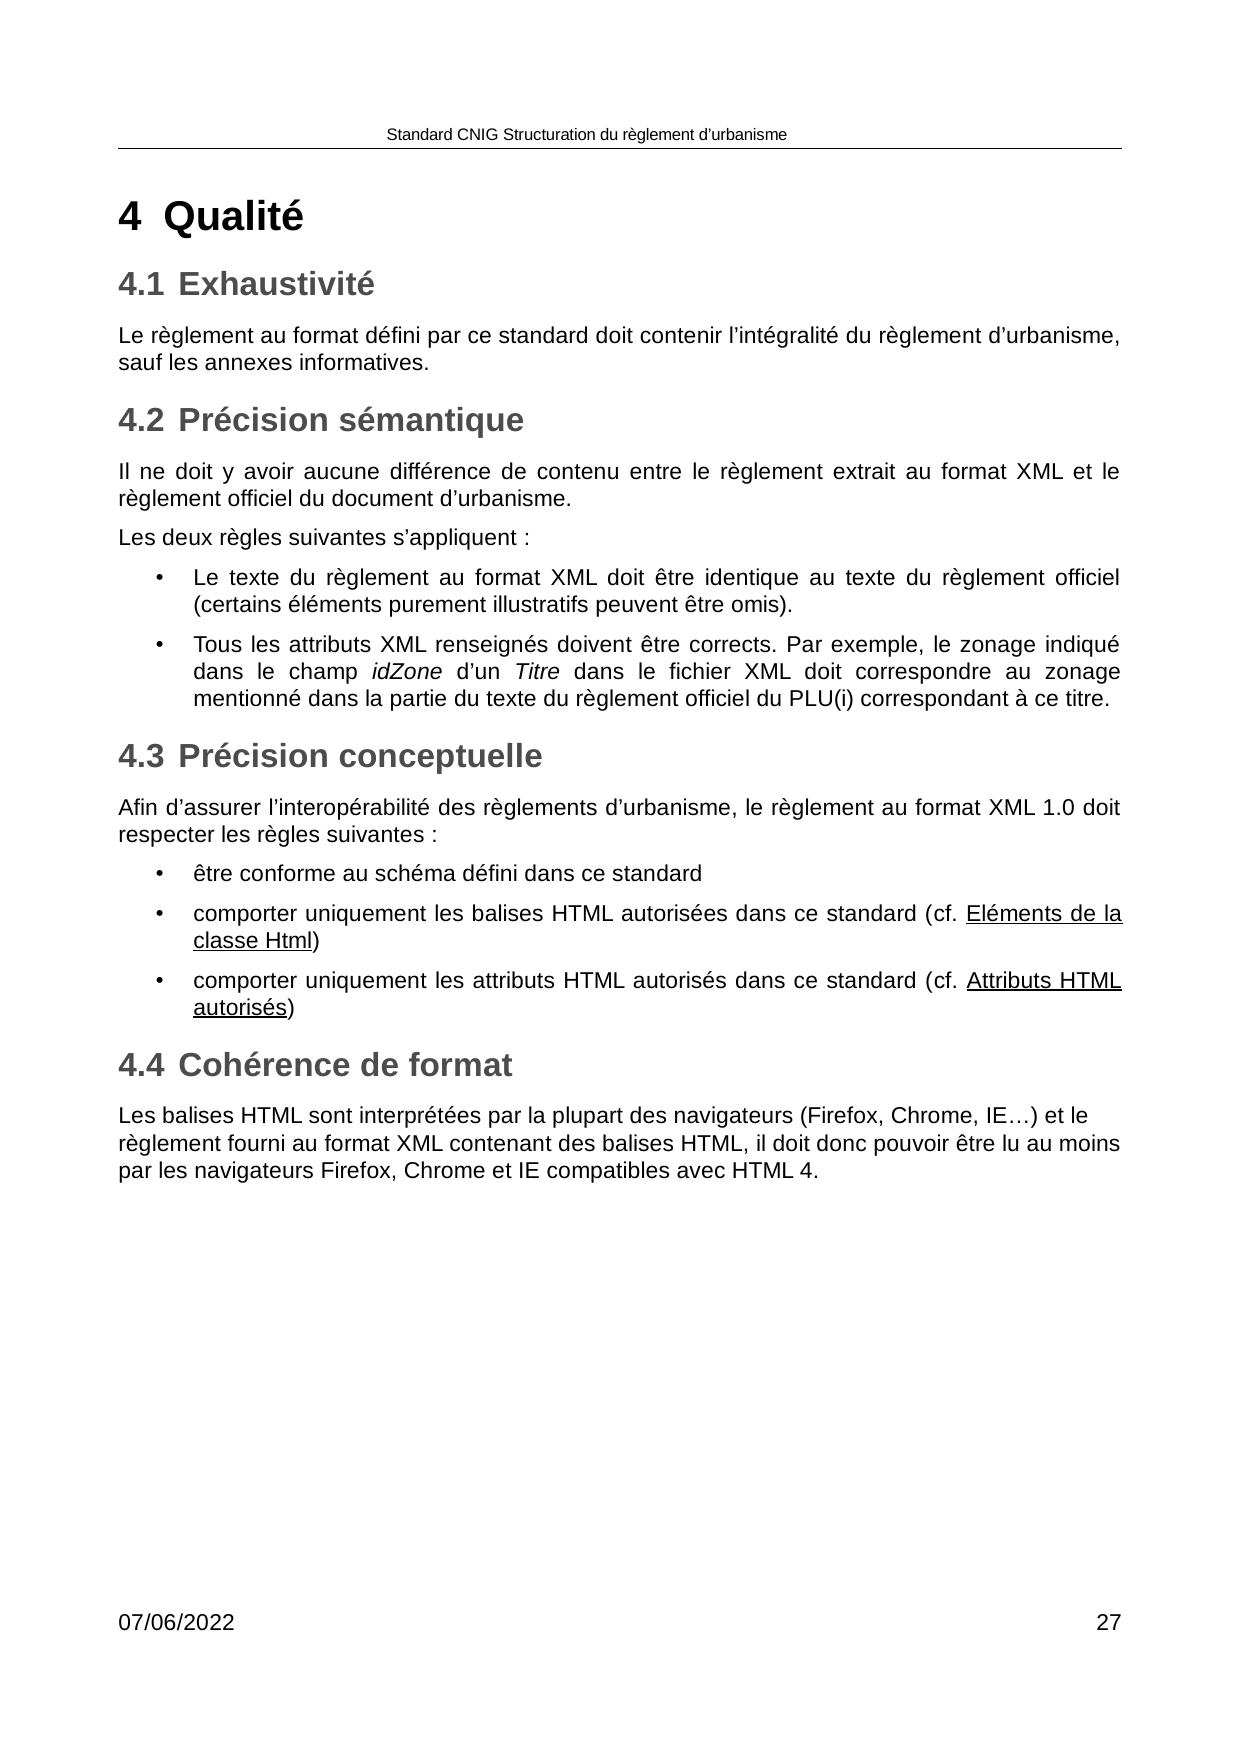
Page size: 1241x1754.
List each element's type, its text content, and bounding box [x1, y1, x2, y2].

subtitle Cohérence de format [118, 1045, 1122, 1083]
list comporter uniquement les balises HTML autorisées dans ce standard (cf. Eléments de la classe Html) [156, 899, 1122, 953]
text Il ne doit y avoir aucune différence de contenu entre le règlement extrait au format XML et le règlement officiel du document d’urbanisme. [118, 457, 1122, 511]
text Le règlement au format défini par ce standard doit contenir l’intégralité du règlement d’urbanisme, sauf les annexes informatives. [118, 321, 1122, 375]
list être conforme au schéma défini dans ce standard [156, 860, 1122, 887]
list Tous les attributs XML renseignés doivent être corrects. Par exemple, le zonage indiqué dans le champ idZone d’un Titre dans le fichier XML doit correspondre au zonage mentionné dans la partie du texte du règlement officiel du PLU(i) correspondant à ce titre. [156, 630, 1122, 711]
subtitle Qualité [118, 192, 1122, 239]
list comporter uniquement les attributs HTML autorisés dans ce standard (cf. Attributs HTML autorisés) [156, 966, 1122, 1020]
subtitle Précision sémantique [118, 400, 1122, 439]
text Les deux règles suivantes s’appliquent : [118, 524, 1122, 551]
subtitle Précision conceptuelle [118, 736, 1122, 775]
subtitle Exhaustivité [118, 264, 1122, 303]
text Les balises HTML sont interprétées par la plupart des navigateurs (Firefox, Chrome, IE…) et le règlement fourni au format XML contenant des balises HTML, il doit donc pouvoir être lu au moins par les navigateurs Firefox, Chrome et IE compatibles avec HTML 4. [118, 1102, 1122, 1183]
list Le texte du règlement au format XML doit être identique au texte du règlement officiel (certains éléments purement illustratifs peuvent être omis). [156, 563, 1122, 617]
text Afin d’assurer l’interopérabilité des règlements d’urbanisme, le règlement au format XML 1.0 doit respecter les règles suivantes : [118, 793, 1122, 847]
